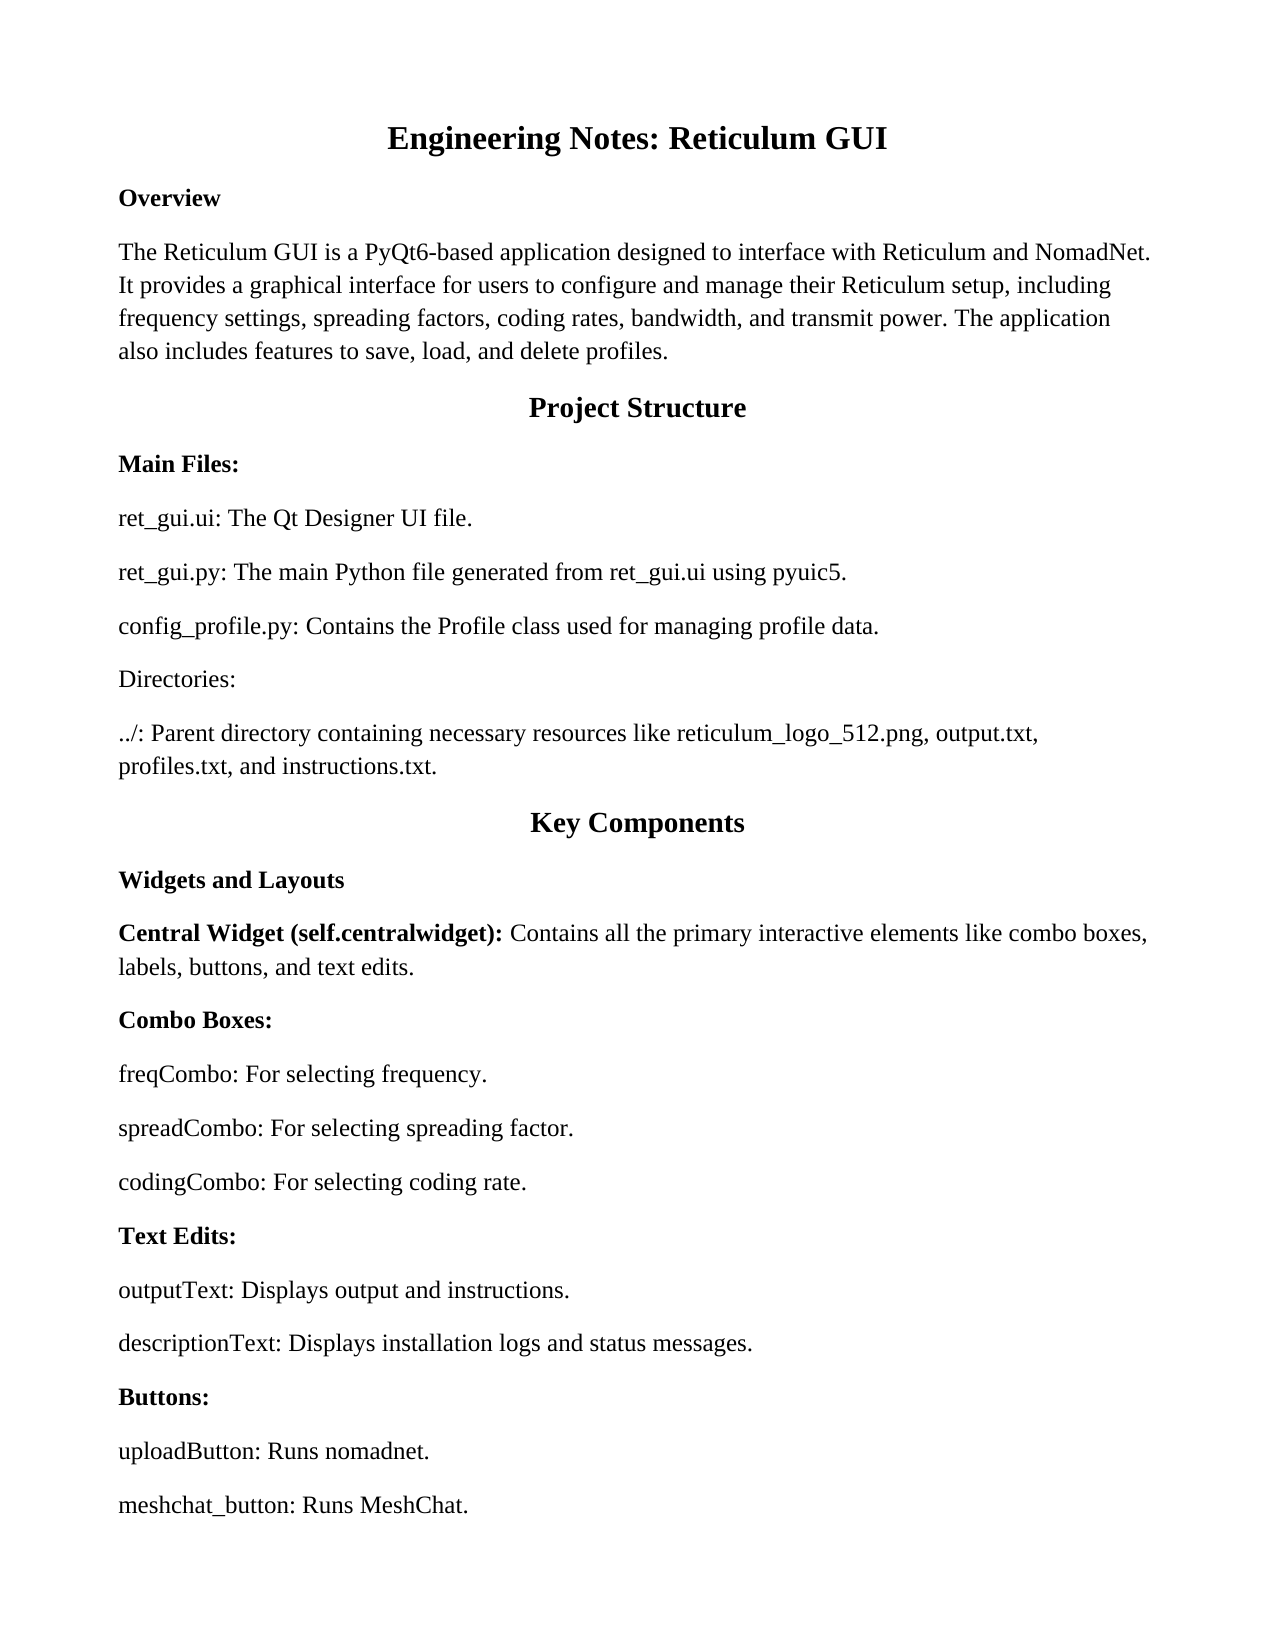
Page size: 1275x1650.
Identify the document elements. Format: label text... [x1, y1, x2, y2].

text codingCombo: For selecting coding rate. [118, 1167, 1157, 1196]
text The Reticulum GUI is a PyQt6-based application designed to interface with Reticulum and NomadNet. It provides a graphical interface for users to configure and manage their Reticulum setup, including frequency settings, spreading factors, coding rates, bandwidth, and transmit power. The application also includes features to save, load, and delete profiles. [118, 237, 1157, 365]
text Text Edits: [118, 1221, 1157, 1249]
text Central Widget (self.centralwidget): Contains all the primary interactive elements like combo boxes, labels, buttons, and text edits. [118, 918, 1157, 980]
text meshchat_button: Runs MeshChat. [118, 1490, 1157, 1519]
text spreadCombo: For selecting spreading factor. [118, 1113, 1157, 1142]
text Widgets and Layouts [118, 865, 1157, 893]
text Project Structure [118, 390, 1157, 423]
text descriptionText: Displays installation logs and status messages. [118, 1328, 1157, 1357]
text Main Files: [118, 449, 1157, 478]
text Combo Boxes: [118, 1005, 1157, 1034]
text ../: Parent directory containing necessary resources like reticulum_logo_512.png, output.txt, profiles.txt, and instructions.txt. [118, 718, 1157, 780]
text Directories: [118, 664, 1157, 693]
text outputText: Displays output and instructions. [118, 1275, 1157, 1303]
text ret_gui.ui: The Qt Designer UI file. [118, 503, 1157, 532]
text Buttons: [118, 1382, 1157, 1411]
text ret_gui.py: The main Python file generated from ret_gui.ui using pyuic5. [118, 557, 1157, 586]
text uploadButton: Runs nomadnet. [118, 1436, 1157, 1465]
text config_profile.py: Contains the Profile class used for managing profile data. [118, 611, 1157, 639]
text freqCombo: For selecting frequency. [118, 1059, 1157, 1088]
text Engineering Notes: Reticulum GUI [118, 118, 1157, 156]
text Overview [118, 183, 1157, 212]
text Key Components [118, 805, 1157, 839]
